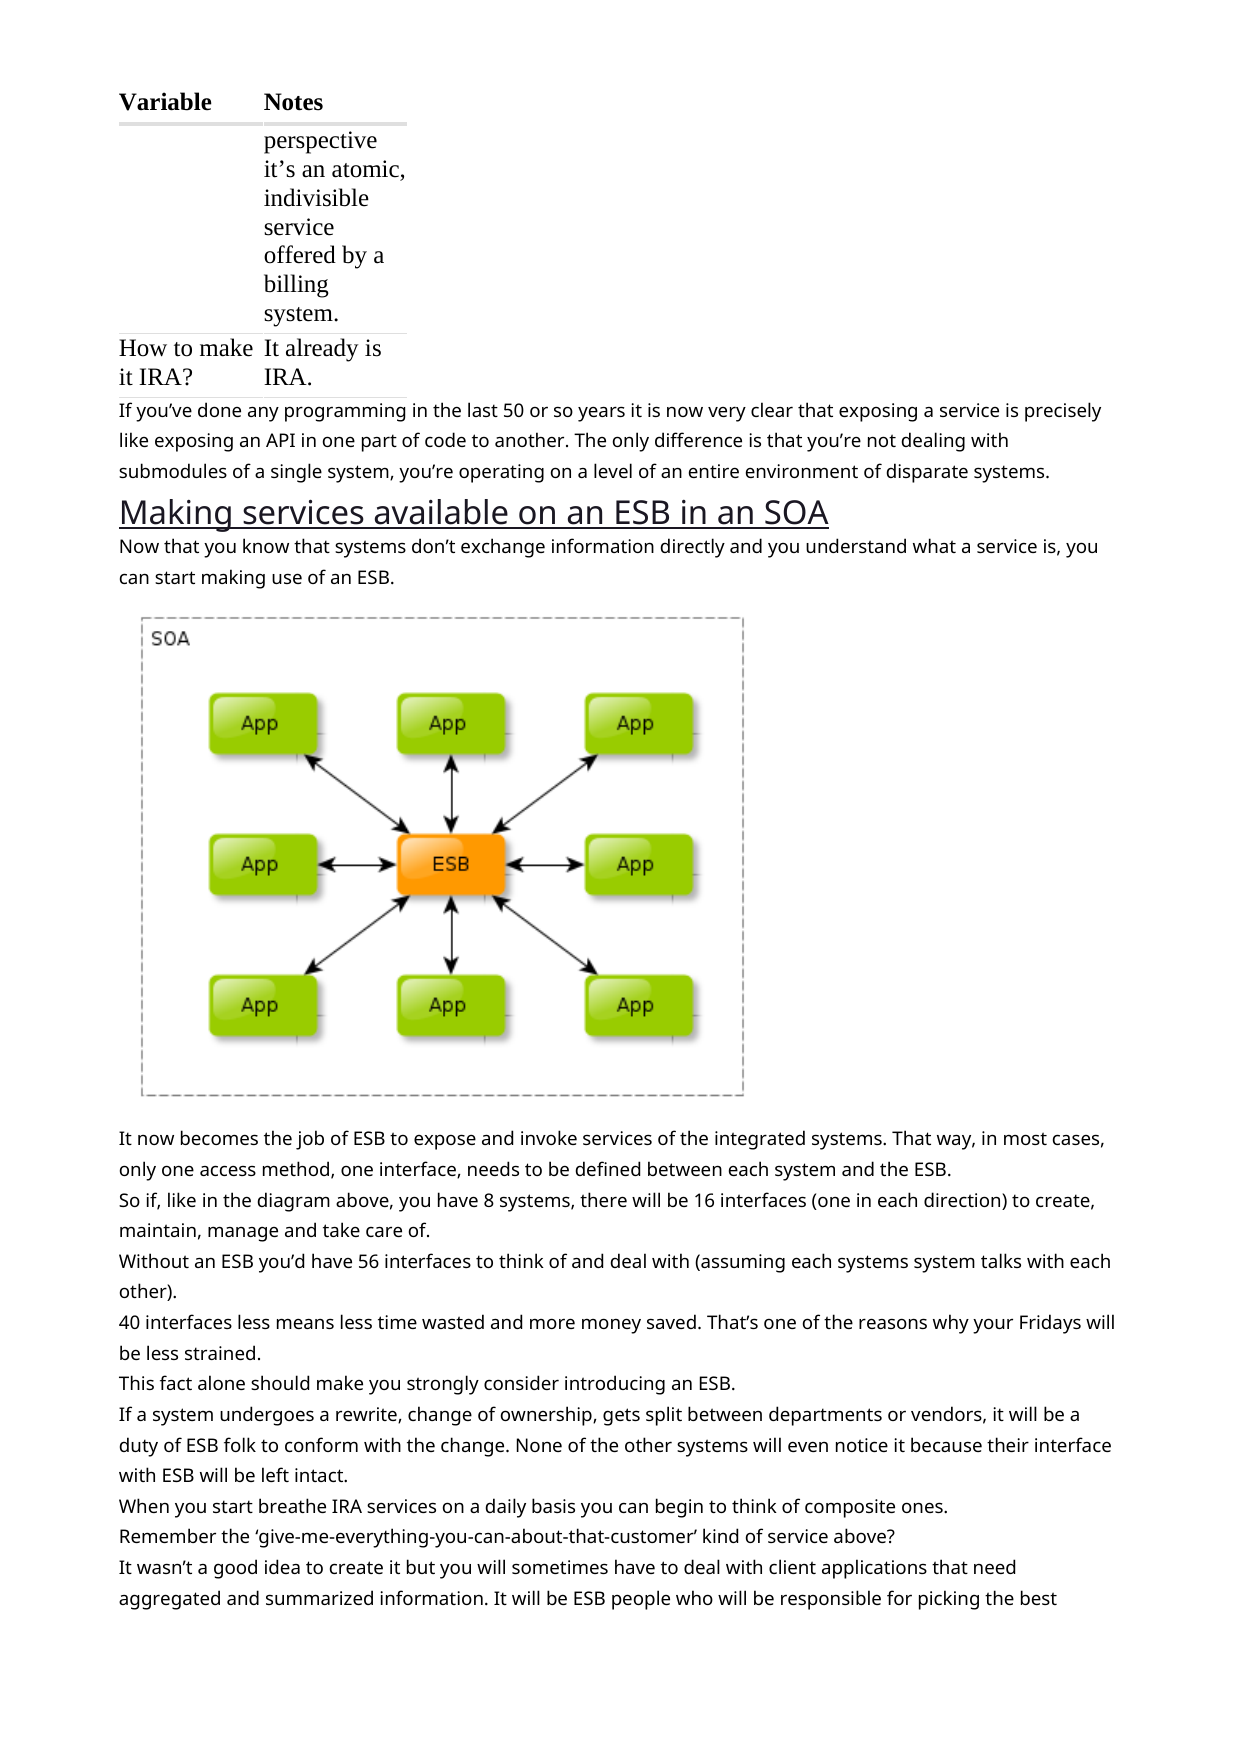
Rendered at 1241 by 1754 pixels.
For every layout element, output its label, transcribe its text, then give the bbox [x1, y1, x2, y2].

text If you’ve done any programming in the last 50 or so years it is now very clear that exposing a service is precisely like exposing an API in one part of code to another. The only difference is that you’re not dealing with submodules of a single system, you’re operating on a level of an entire environment of disparate systems. [119, 397, 1121, 484]
text Remember the ‘give-me-everything-you-can-about-that-customer’ kind of service above? [119, 1524, 1121, 1549]
text It wasn’t a good idea to create it but you will sometimes have to deal with client applications that need aggregated and summarized information. It will be ESB people who will be responsible for picking the best [119, 1554, 1121, 1611]
text So if, like in the diagram above, you have 8 systems, there will be 16 interfaces (one in each direction) to create, maintain, manage and take care of. [119, 1187, 1121, 1243]
text Now that you know that systems don’t exchange information directly and you understand what a service is, you can start making use of an ESB. [119, 534, 1121, 590]
text This fact alone should make you strongly consider introducing an ESB. [119, 1371, 1121, 1396]
table_cell How to make it IRA? [119, 334, 263, 397]
text When you start breathe IRA services on a daily basis you can begin to think of composite ones. [119, 1493, 1121, 1519]
text 40 interfaces less means less time wasted and more money saved. That’s one of the reasons why your Fridays will be less strained. [119, 1309, 1121, 1366]
text Without an ESB you’d have 56 interfaces to think of and deal with (assuming each systems system talks with each other). [119, 1248, 1121, 1304]
text It now becomes the job of ESB to expose and invoke services of the integrated systems. That way, in most cases, only one access method, one interface, needs to be defined between each system and the ESB. [119, 1126, 1121, 1182]
text If a system undergoes a rewrite, change of ownership, gets split between departments or vendors, it will be a duty of ESB folk to conform with the change. None of the other systems will even notice it because their interface with ESB will be left intact. [119, 1401, 1121, 1488]
table_header Variable [119, 88, 263, 122]
picture [118, 595, 766, 1120]
table_cell [119, 126, 263, 333]
table_cell perspective it’s an atomic, indivisible service offered by a billing system. [264, 126, 407, 333]
subtitle Making services available on an ESB in an SOA [119, 489, 1121, 534]
table_cell It already is IRA. [264, 334, 407, 397]
table_header Notes [264, 88, 407, 122]
